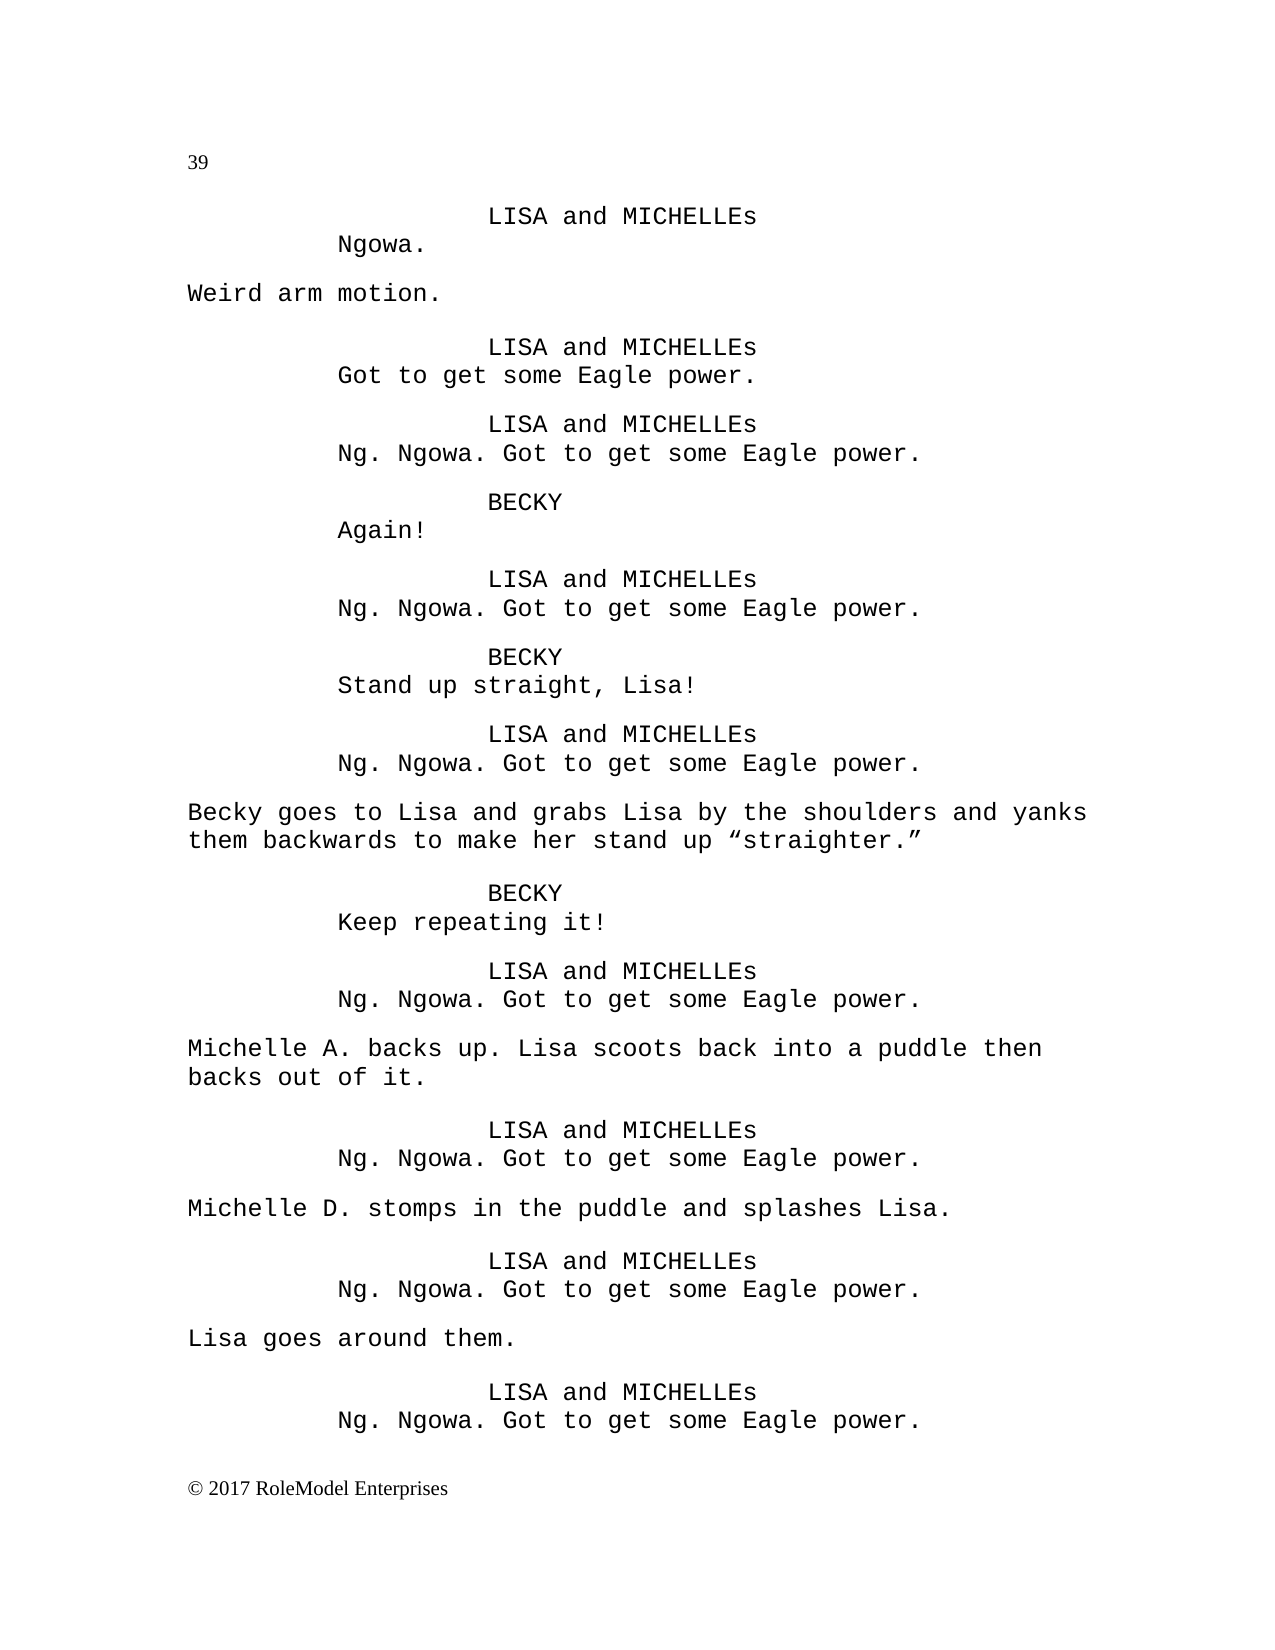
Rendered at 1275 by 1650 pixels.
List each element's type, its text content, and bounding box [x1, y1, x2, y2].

text LISA and MICHELLEs [187, 722, 1087, 750]
text LISA and MICHELLEs [187, 1248, 1087, 1277]
text LISA and MICHELLEs [187, 1379, 1087, 1408]
text Michelle A. backs up. Lisa scoots back into a puddle then backs out of it. [187, 1036, 1087, 1093]
text Lisa goes around them. [187, 1326, 1087, 1354]
text LISA and MICHELLEs [187, 567, 1087, 595]
text Keep repeating it! [337, 909, 937, 938]
text LISA and MICHELLEs [187, 1118, 1087, 1146]
text Michelle D. stomps in the puddle and splashes Lisa. [187, 1195, 1087, 1223]
text Stand up straight, Lisa! [337, 673, 937, 701]
text Ng. Ngowa. Got to get some Eagle power. [337, 1408, 937, 1436]
text BECKY [187, 881, 1087, 909]
text LISA and MICHELLEs [187, 412, 1087, 440]
text Ng. Ngowa. Got to get some Eagle power. [337, 750, 937, 778]
text Ng. Ngowa. Got to get some Eagle power. [337, 1277, 937, 1305]
text Weird arm motion. [187, 281, 1087, 309]
text LISA and MICHELLEs [187, 334, 1087, 363]
text LISA and MICHELLEs [187, 958, 1087, 987]
text Ng. Ngowa. Got to get some Eagle power. [337, 987, 937, 1015]
text BECKY [187, 489, 1087, 518]
text BECKY [187, 644, 1087, 673]
text Again! [337, 518, 937, 546]
text Got to get some Eagle power. [337, 363, 937, 391]
text Ng. Ngowa. Got to get some Eagle power. [337, 595, 937, 623]
text Ng. Ngowa. Got to get some Eagle power. [337, 440, 937, 468]
text Ngowa. [337, 232, 937, 260]
text LISA and MICHELLEs [187, 203, 1087, 232]
text Ng. Ngowa. Got to get some Eagle power. [337, 1146, 937, 1174]
text Becky goes to Lisa and grabs Lisa by the shoulders and yanks them backwards to make her stand up “straighter.” [187, 799, 1087, 856]
